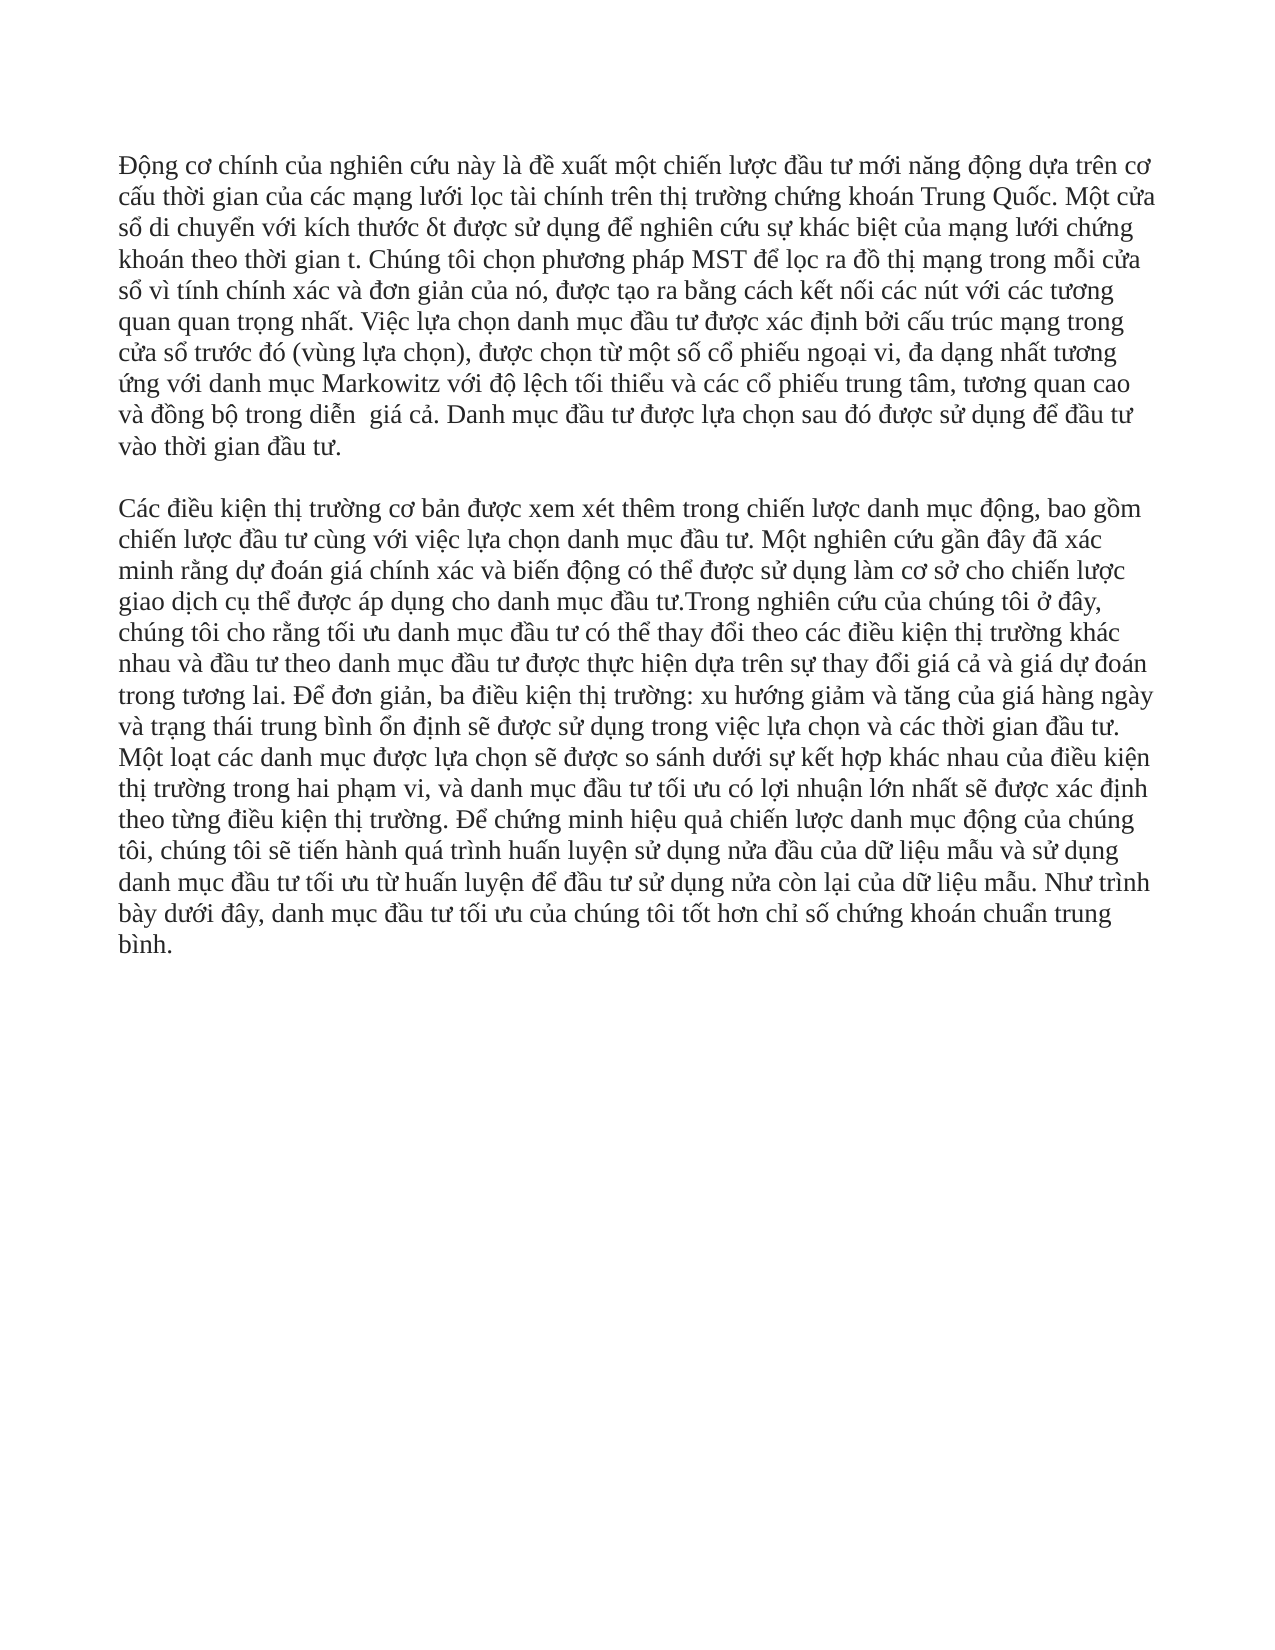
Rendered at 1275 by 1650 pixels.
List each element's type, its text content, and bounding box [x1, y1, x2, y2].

text Động cơ chính của nghiên cứu này là đề xuất một chiến lược đầu tư mới năng động dựa trên cơ cấu thời gian của các mạng lưới lọc tài chính trên thị trường chứng khoán Trung Quốc. Một cửa sổ di chuyển với kích thước δt được sử dụng để nghiên cứu sự khác biệt của mạng lưới chứng khoán theo thời gian t. Chúng tôi chọn phương pháp MST để lọc ra đồ thị mạng trong mỗi cửa sổ vì tính chính xác và đơn giản của nó, được tạo ra bằng cách kết nối các nút với các tương quan quan trọng nhất. Việc lựa chọn danh mục đầu tư được xác định bởi cấu trúc mạng trong cửa sổ trước đó (vùng lựa chọn), được chọn từ một số cổ phiếu ngoại vi, đa dạng nhất tương ứng với danh mục Markowitz với độ lệch tối thiểu và các cổ phiếu trung tâm, tương quan cao và đồng bộ trong diễn giá cả. Danh mục đầu tư được lựa chọn sau đó được sử dụng để đầu tư vào thời gian đầu tư. [118, 149, 1157, 461]
text Các điều kiện thị trường cơ bản được xem xét thêm trong chiến lược danh mục động, bao gồm chiến lược đầu tư cùng với việc lựa chọn danh mục đầu tư. Một nghiên cứu gần đây đã xác minh rằng dự đoán giá chính xác và biến động có thể được sử dụng làm cơ sở cho chiến lược giao dịch cụ thể được áp dụng cho danh mục đầu tư.Trong nghiên cứu của chúng tôi ở đây, chúng tôi cho rằng tối ưu danh mục đầu tư có thể thay đổi theo các điều kiện thị trường khác nhau và đầu tư theo danh mục đầu tư được thực hiện dựa trên sự thay đổi giá cả và giá dự đoán trong tương lai. Để đơn giản, ba điều kiện thị trường: xu hướng giảm và tăng của giá hàng ngày và trạng thái trung bình ổn định sẽ được sử dụng trong việc lựa chọn và các thời gian đầu tư. Một loạt các danh mục được lựa chọn sẽ được so sánh dưới sự kết hợp khác nhau của điều kiện thị trường trong hai phạm vi, và danh mục đầu tư tối ưu có lợi nhuận lớn nhất sẽ được xác định theo từng điều kiện thị trường. Để chứng minh hiệu quả chiến lược danh mục động của chúng tôi, chúng tôi sẽ tiến hành quá trình huấn luyện sử dụng nửa đầu của dữ liệu mẫu và sử dụng danh mục đầu tư tối ưu từ huấn luyện để đầu tư sử dụng nửa còn lại của dữ liệu mẫu. Như trình bày dưới đây, danh mục đầu tư tối ưu của chúng tôi tốt hơn chỉ số chứng khoán chuẩn trung bình. [118, 492, 1157, 959]
